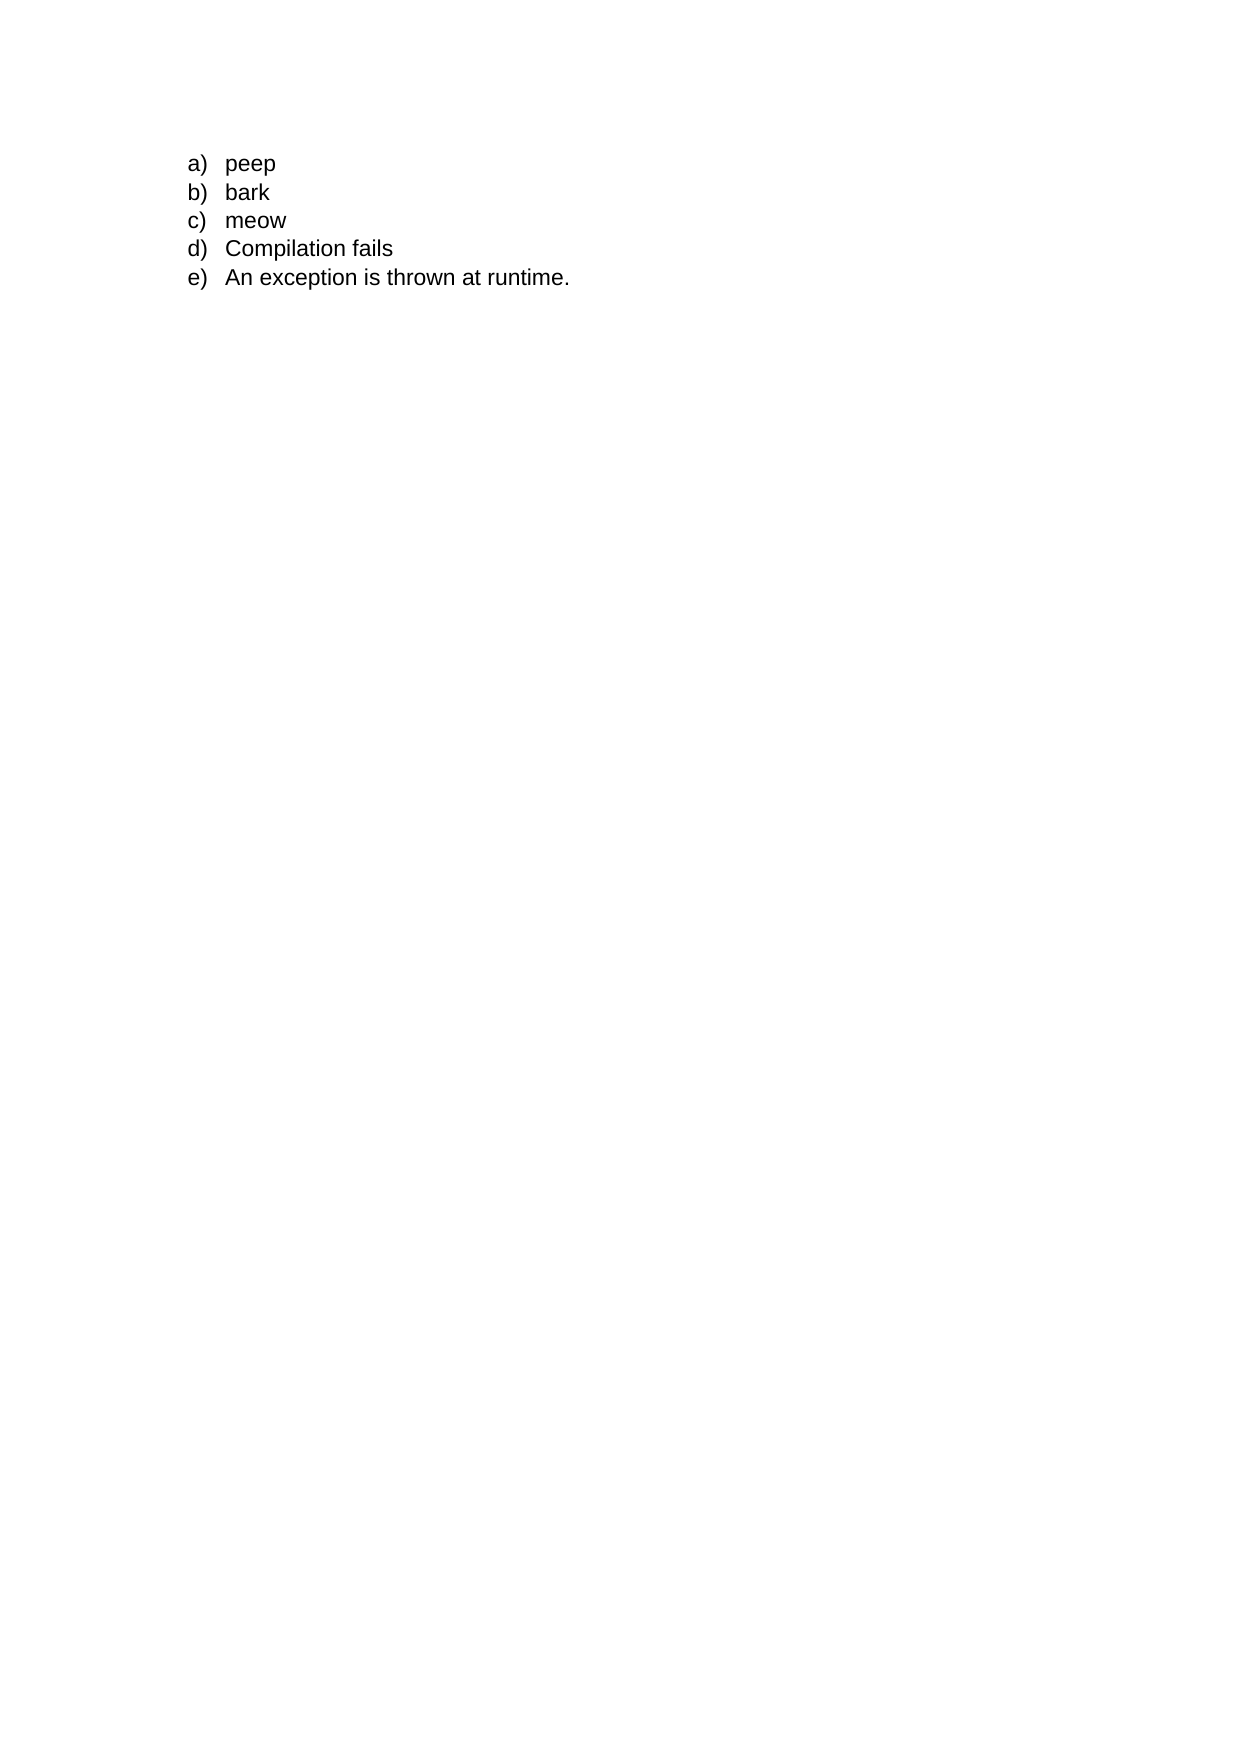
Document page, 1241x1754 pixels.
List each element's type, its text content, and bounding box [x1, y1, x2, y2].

list An exception is thrown at runtime. [187, 264, 1090, 290]
list peep [187, 150, 1090, 176]
list meow [187, 207, 1090, 233]
list Compilation fails [187, 235, 1090, 262]
list bark [187, 178, 1090, 205]
